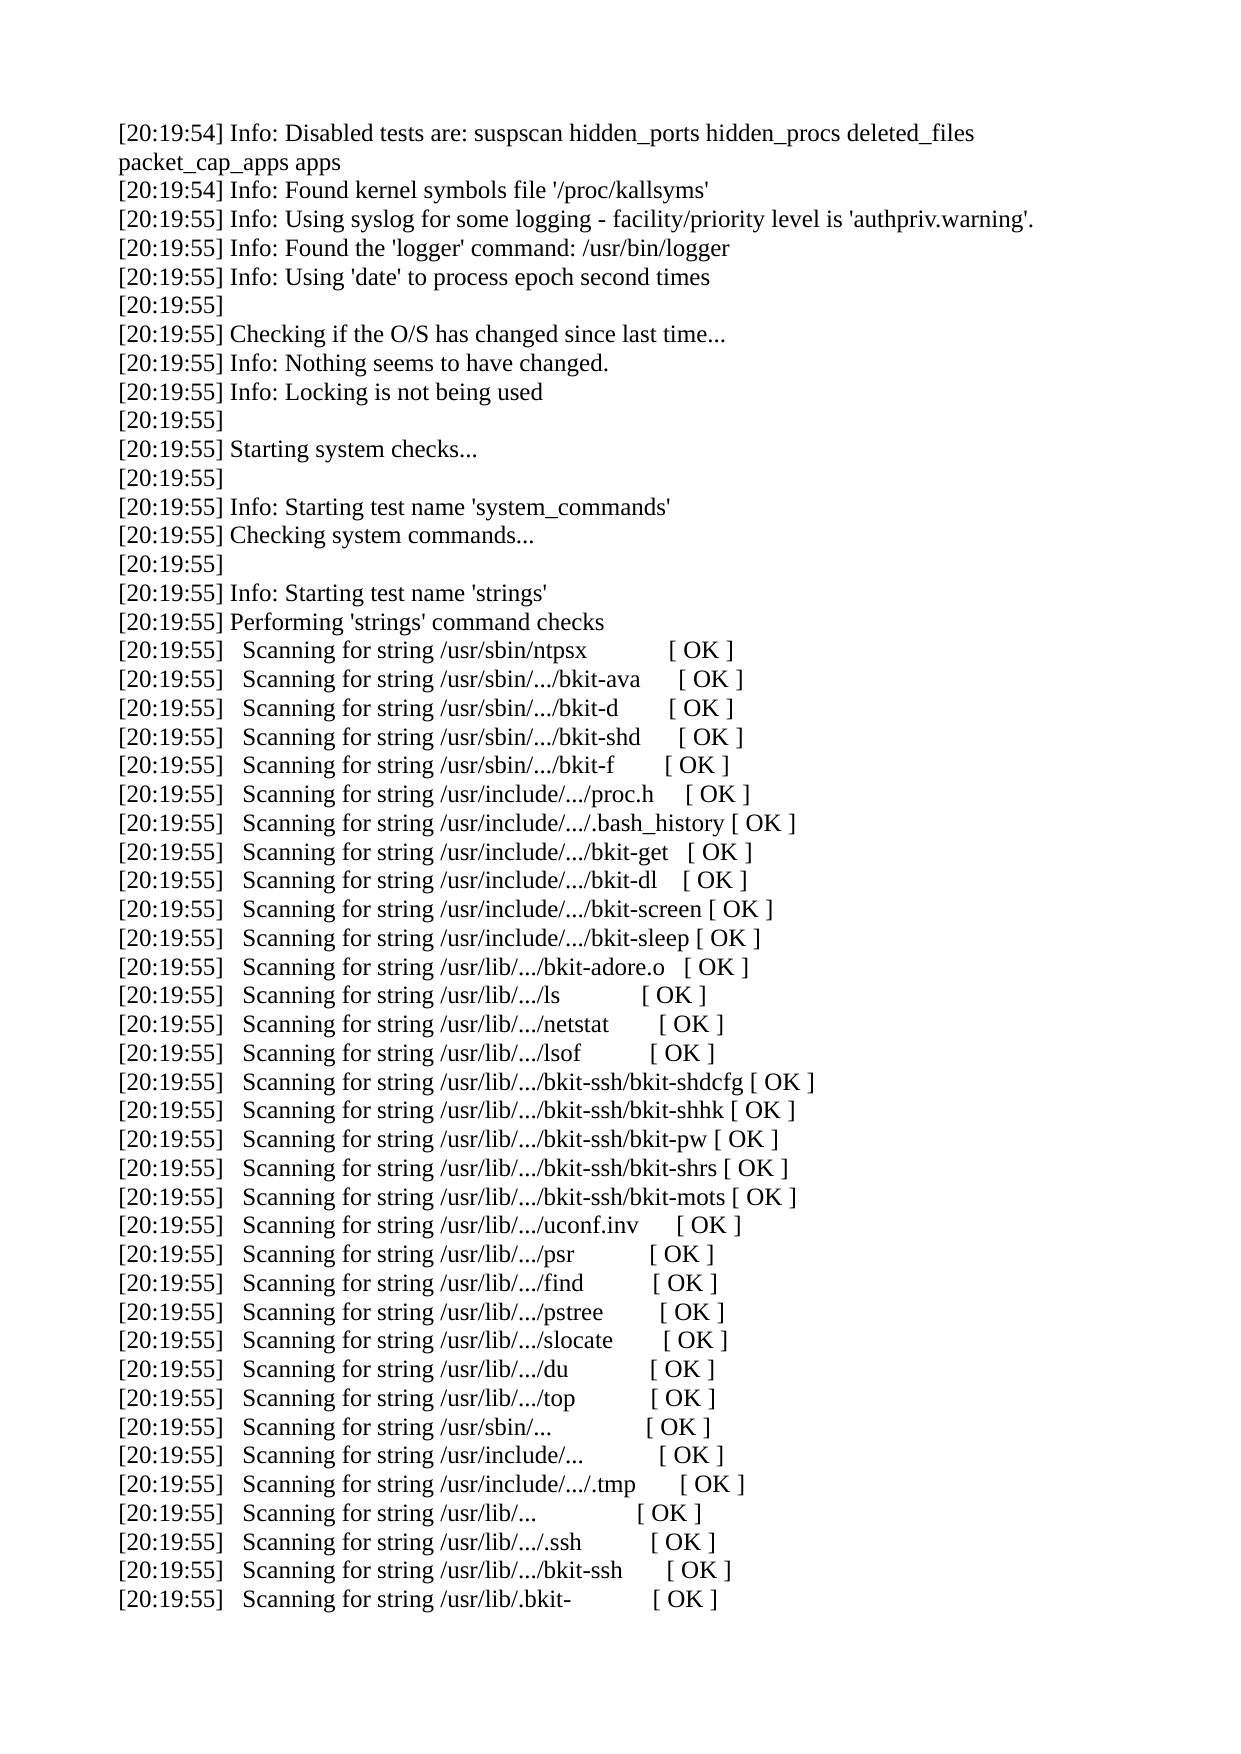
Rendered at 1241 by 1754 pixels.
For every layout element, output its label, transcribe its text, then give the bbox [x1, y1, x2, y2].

text [20:19:55] Scanning for string /usr/lib/.../slocate [ OK ] [118, 1326, 1122, 1354]
text [20:19:55] Info: Starting test name 'system_commands' [118, 492, 1122, 521]
text [20:19:55] [118, 291, 1122, 319]
text [20:19:55] Scanning for string /usr/include/.../bkit-sleep [ OK ] [118, 923, 1122, 952]
text [20:19:55] [118, 406, 1122, 434]
text [20:19:55] Scanning for string /usr/sbin/.../bkit-d [ OK ] [118, 693, 1122, 722]
text [20:19:55] Scanning for string /usr/lib/.../top [ OK ] [118, 1383, 1122, 1412]
text [20:19:55] [118, 463, 1122, 492]
text [20:19:55] Info: Nothing seems to have changed. [118, 348, 1122, 377]
text [20:19:55] Scanning for string /usr/lib/.../uconf.inv [ OK ] [118, 1211, 1122, 1239]
text [20:19:55] [118, 549, 1122, 578]
text [20:19:55] Checking if the O/S has changed since last time... [118, 319, 1122, 348]
text [20:19:55] Scanning for string /usr/include/.../.tmp [ OK ] [118, 1469, 1122, 1498]
text [20:19:55] Scanning for string /usr/include/... [ OK ] [118, 1441, 1122, 1469]
text [20:19:55] Scanning for string /usr/lib/.../bkit-ssh/bkit-shhk [ OK ] [118, 1096, 1122, 1124]
text [20:19:55] Info: Using syslog for some logging - facility/priority level is 'authpriv.warning'. [118, 204, 1122, 233]
text [20:19:55] Info: Locking is not being used [118, 377, 1122, 406]
text [20:19:55] Scanning for string /usr/lib/.../bkit-ssh/bkit-shrs [ OK ] [118, 1153, 1122, 1182]
text [20:19:55] Scanning for string /usr/lib/.../bkit-ssh/bkit-shdcfg [ OK ] [118, 1067, 1122, 1096]
text [20:19:55] Scanning for string /usr/include/.../bkit-dl [ OK ] [118, 866, 1122, 894]
text [20:19:55] Scanning for string /usr/lib/.../find [ OK ] [118, 1268, 1122, 1297]
text [20:19:55] Scanning for string /usr/include/.../bkit-get [ OK ] [118, 837, 1122, 866]
text [20:19:55] Scanning for string /usr/include/.../proc.h [ OK ] [118, 779, 1122, 808]
text [20:19:54] Info: Disabled tests are: suspscan hidden_ports hidden_procs deleted_files packet_cap_apps apps [118, 118, 1122, 176]
text [20:19:55] Info: Found the 'logger' command: /usr/bin/logger [118, 233, 1122, 262]
text [20:19:55] Scanning for string /usr/lib/.bkit- [ OK ] [118, 1584, 1122, 1613]
text [20:19:55] Scanning for string /usr/include/.../.bash_history [ OK ] [118, 808, 1122, 837]
text [20:19:55] Scanning for string /usr/lib/... [ OK ] [118, 1498, 1122, 1527]
text [20:19:55] Scanning for string /usr/lib/.../bkit-adore.o [ OK ] [118, 952, 1122, 981]
text [20:19:55] Scanning for string /usr/sbin/... [ OK ] [118, 1412, 1122, 1441]
text [20:19:54] Info: Found kernel symbols file '/proc/kallsyms' [118, 176, 1122, 204]
text [20:19:55] Scanning for string /usr/lib/.../ls [ OK ] [118, 981, 1122, 1009]
text [20:19:55] Scanning for string /usr/lib/.../.ssh [ OK ] [118, 1527, 1122, 1556]
text [20:19:55] Scanning for string /usr/lib/.../lsof [ OK ] [118, 1038, 1122, 1067]
text [20:19:55] Scanning for string /usr/lib/.../netstat [ OK ] [118, 1009, 1122, 1038]
text [20:19:55] Scanning for string /usr/lib/.../du [ OK ] [118, 1354, 1122, 1383]
text [20:19:55] Starting system checks... [118, 434, 1122, 463]
text [20:19:55] Checking system commands... [118, 521, 1122, 549]
text [20:19:55] Scanning for string /usr/lib/.../bkit-ssh/bkit-mots [ OK ] [118, 1182, 1122, 1211]
text [20:19:55] Performing 'strings' command checks [118, 607, 1122, 636]
text [20:19:55] Scanning for string /usr/include/.../bkit-screen [ OK ] [118, 894, 1122, 923]
text [20:19:55] Info: Using 'date' to process epoch second times [118, 262, 1122, 291]
text [20:19:55] Scanning for string /usr/lib/.../pstree [ OK ] [118, 1297, 1122, 1326]
text [20:19:55] Scanning for string /usr/sbin/.../bkit-f [ OK ] [118, 751, 1122, 779]
text [20:19:55] Scanning for string /usr/sbin/ntpsx [ OK ] [118, 636, 1122, 664]
text [20:19:55] Scanning for string /usr/sbin/.../bkit-ava [ OK ] [118, 664, 1122, 693]
text [20:19:55] Scanning for string /usr/lib/.../bkit-ssh [ OK ] [118, 1556, 1122, 1584]
text [20:19:55] Scanning for string /usr/lib/.../bkit-ssh/bkit-pw [ OK ] [118, 1124, 1122, 1153]
text [20:19:55] Scanning for string /usr/sbin/.../bkit-shd [ OK ] [118, 722, 1122, 751]
text [20:19:55] Info: Starting test name 'strings' [118, 578, 1122, 607]
text [20:19:55] Scanning for string /usr/lib/.../psr [ OK ] [118, 1239, 1122, 1268]
